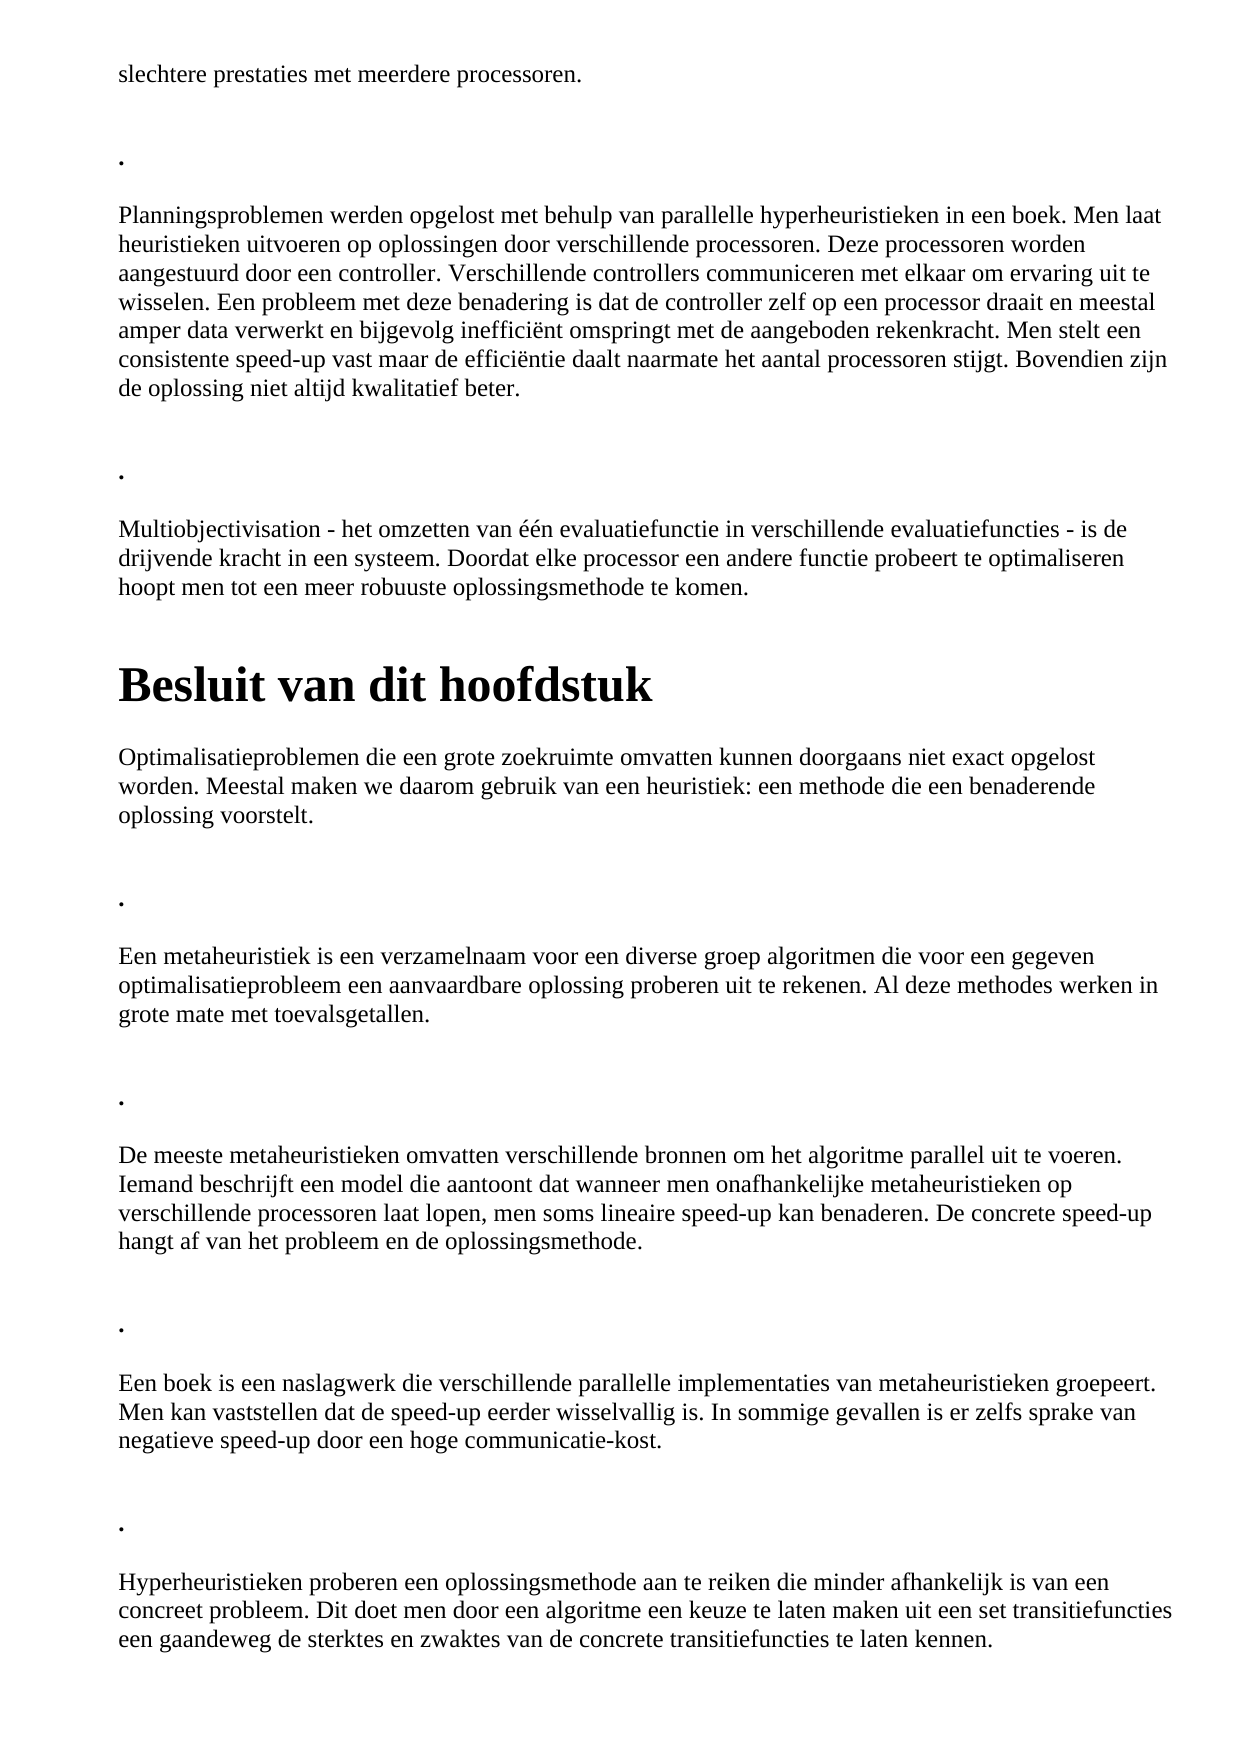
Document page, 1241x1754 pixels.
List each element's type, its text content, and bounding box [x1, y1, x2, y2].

text slechtere prestaties met meerdere processoren. [118, 59, 1181, 88]
text De meeste metaheuristieken omvatten verschillende bronnen om het algoritme parallel uit te voeren. Iemand beschrijft een model die aantoont dat wanneer men onafhankelijke metaheuristieken op verschillende processoren laat lopen, men soms lineaire speed-up kan benaderen. De concrete speed-up hangt af van het probleem en de oplossingsmethode. [118, 1140, 1181, 1255]
text Een metaheuristiek is een verzamelnaam voor een diverse groep algoritmen die voor een gegeven optimalisatieprobleem een aanvaardbare oplossing proberen uit te rekenen. Al deze methodes werken in grote mate met toevalsgetallen. [118, 941, 1181, 1027]
subtitle . [118, 456, 1181, 485]
text Planningsproblemen werden opgelost met behulp van parallelle hyperheuristieken in een boek. Men laat heuristieken uitvoeren op oplossingen door verschillende processoren. Deze processoren worden aangestuurd door een controller. Verschillende controllers communiceren met elkaar om ervaring uit te wisselen. Een probleem met deze benadering is dat de controller zelf op een processor draait en meestal amper data verwerkt en bijgevolg inefficiënt omspringt met de aangeboden rekenkracht. Men stelt een consistente speed-up vast maar de efficiëntie daalt naarmate het aantal processoren stijgt. Bovendien zijn de oplossing niet altijd kwalitatief beter. [118, 201, 1181, 402]
text Hyperheuristieken proberen een oplossingsmethode aan te reiken die minder afhankelijk is van een concreet probleem. Dit doet men door een algoritme een keuze te laten maken uit een set transitiefuncties een gaandeweg de sterktes en zwaktes van de concrete transitiefuncties te laten kennen. [118, 1567, 1181, 1653]
subtitle . [118, 142, 1181, 171]
subtitle . [118, 1309, 1181, 1338]
text Een boek is een naslagwerk die verschillende parallelle implementaties van metaheuristieken groepeert. Men kan vaststellen dat de speed-up eerder wisselvallig is. In sommige gevallen is er zelfs sprake van negatieve speed-up door een hoge communicatie-kost. [118, 1368, 1181, 1454]
subtitle . [118, 883, 1181, 912]
subtitle . [118, 1082, 1181, 1111]
subtitle Besluit van dit hoofdstuk [118, 655, 1181, 713]
subtitle . [118, 1508, 1181, 1537]
text Optimalisatieproblemen die een grote zoekruimte omvatten kunnen doorgaans niet exact opgelost worden. Meestal maken we daarom gebruik van een heuristiek: een methode die een benaderende oplossing voorstelt. [118, 742, 1181, 828]
text Multiobjectivisation - het omzetten van één evaluatiefunctie in verschillende evaluatiefuncties - is de drijvende kracht in een systeem. Doordat elke processor een andere functie probeert te optimaliseren hoopt men tot een meer robuuste oplossingsmethode te komen. [118, 514, 1181, 601]
